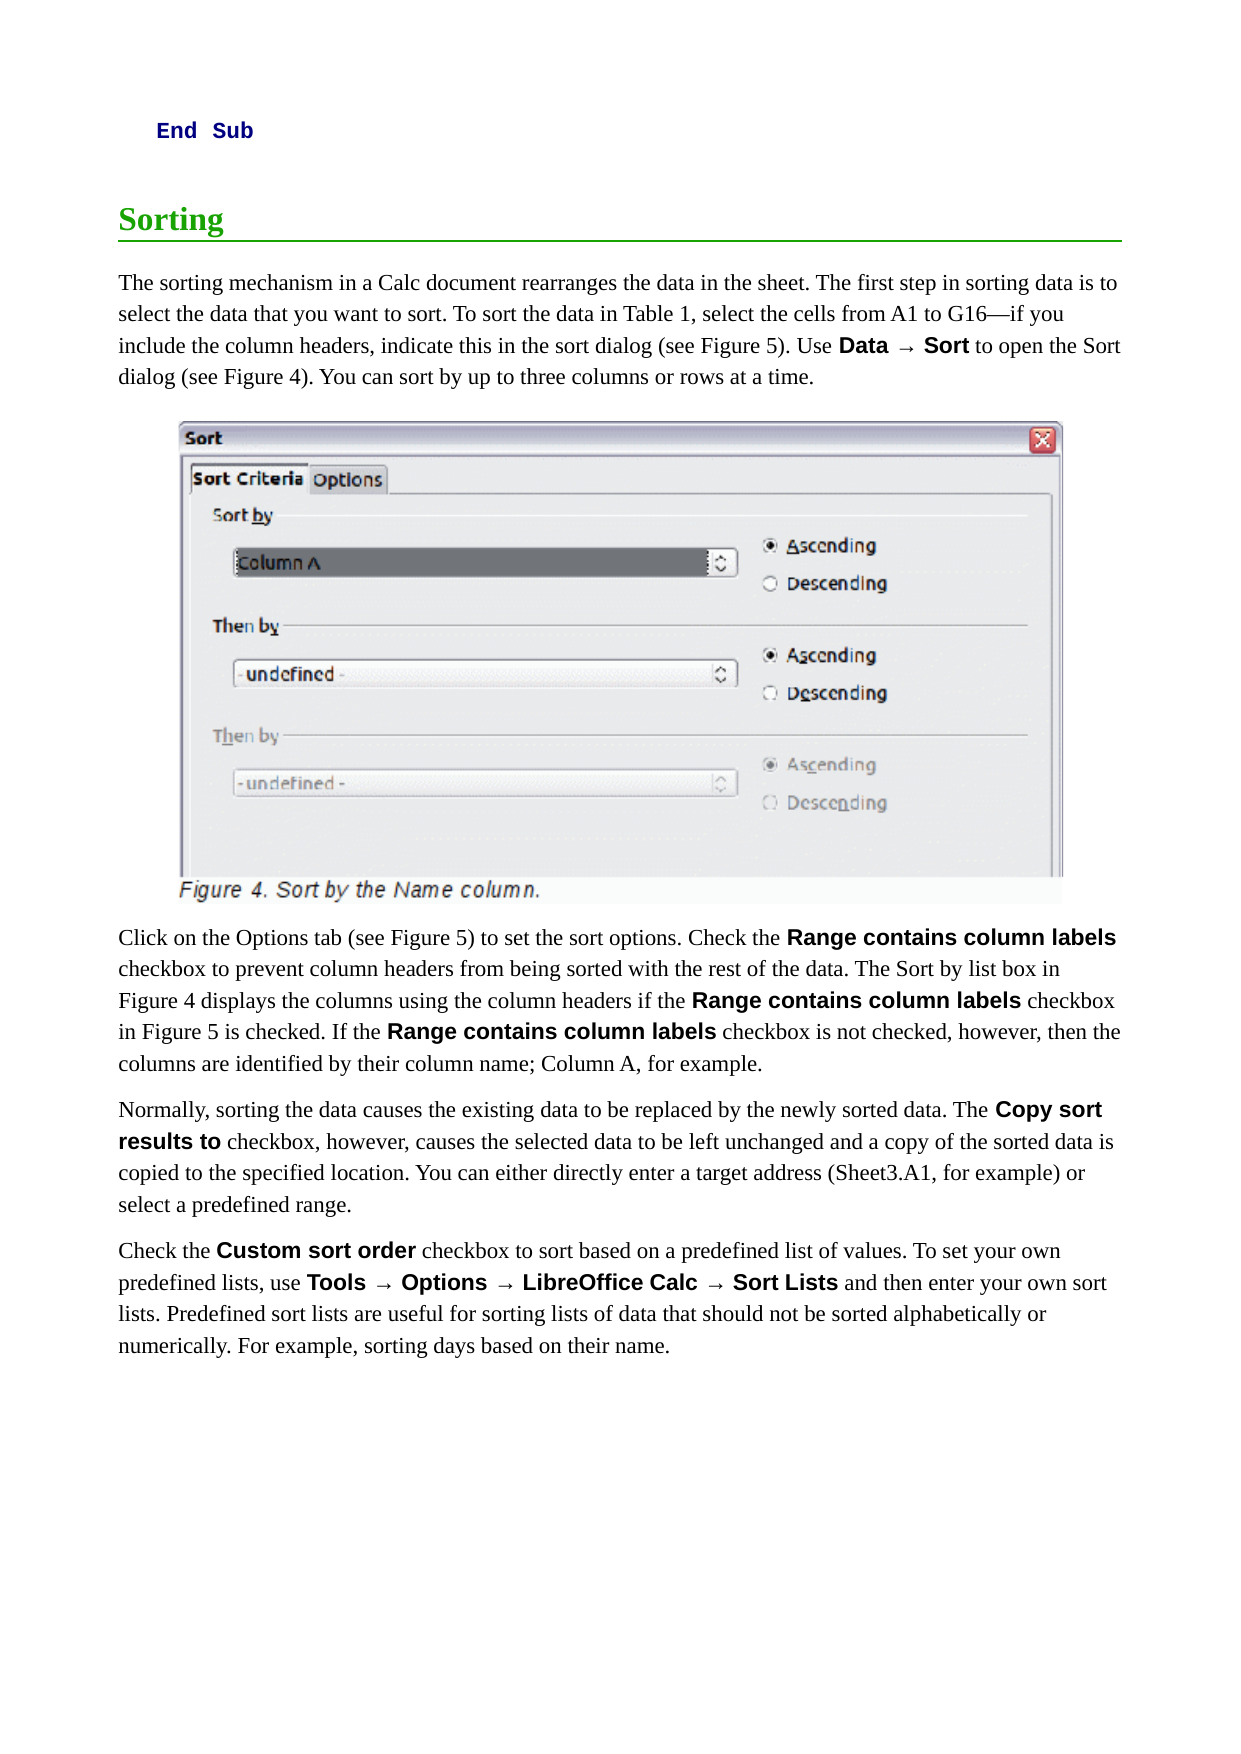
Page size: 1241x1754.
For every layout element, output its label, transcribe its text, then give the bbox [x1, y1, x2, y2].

text Normally, sorting the data causes the existing data to be replaced by the newly sorted data. The Copy sort results to checkbox, however, causes the selected data to be left unchanged and a copy of the sorted data is copied to the specified location. You can either directly enter a target address (Sheet3.A1, for example) or select a predefined range. [118, 1096, 1122, 1217]
text Sorting [118, 199, 1122, 240]
text Click on the Options tab (see Figure 5) to set the sort options. Check the Range contains column labels checkbox to prevent column headers from being sorted with the rest of the data. The Sort by list box in Figure 4 displays the columns using the column headers if the Range contains column labels checkbox in Figure 5 is checked. If the Range contains column labels checkbox is not checked, however, then the columns are identified by their column name; Column A, for example. [118, 923, 1122, 1076]
text Check the Custom sort order checkbox to sort based on a predefined list of values. To set your own predefined lists, use Tools → Options → LibreOffice Calc → Sort Lists and then enter your own sort lists. Predefined sort lists are useful for sorting lists of data that should not be sorted alphabetically or numerically. For example, sorting days based on their name. [118, 1237, 1122, 1358]
text End Sub [156, 118, 1092, 146]
text The sorting mechanism in a Calc document rearranges the data in the sheet. The first step in sorting data is to select the data that you want to sort. To sort the data in Table 1, select the cells from A1 to G16—if you include the column headers, indicate this in the sort dialog (see Figure 5). Use Data → Sort to open the Sort dialog (see Figure 4). You can sort by up to three columns or rows at a time. [118, 268, 1122, 390]
picture [177, 421, 1064, 904]
